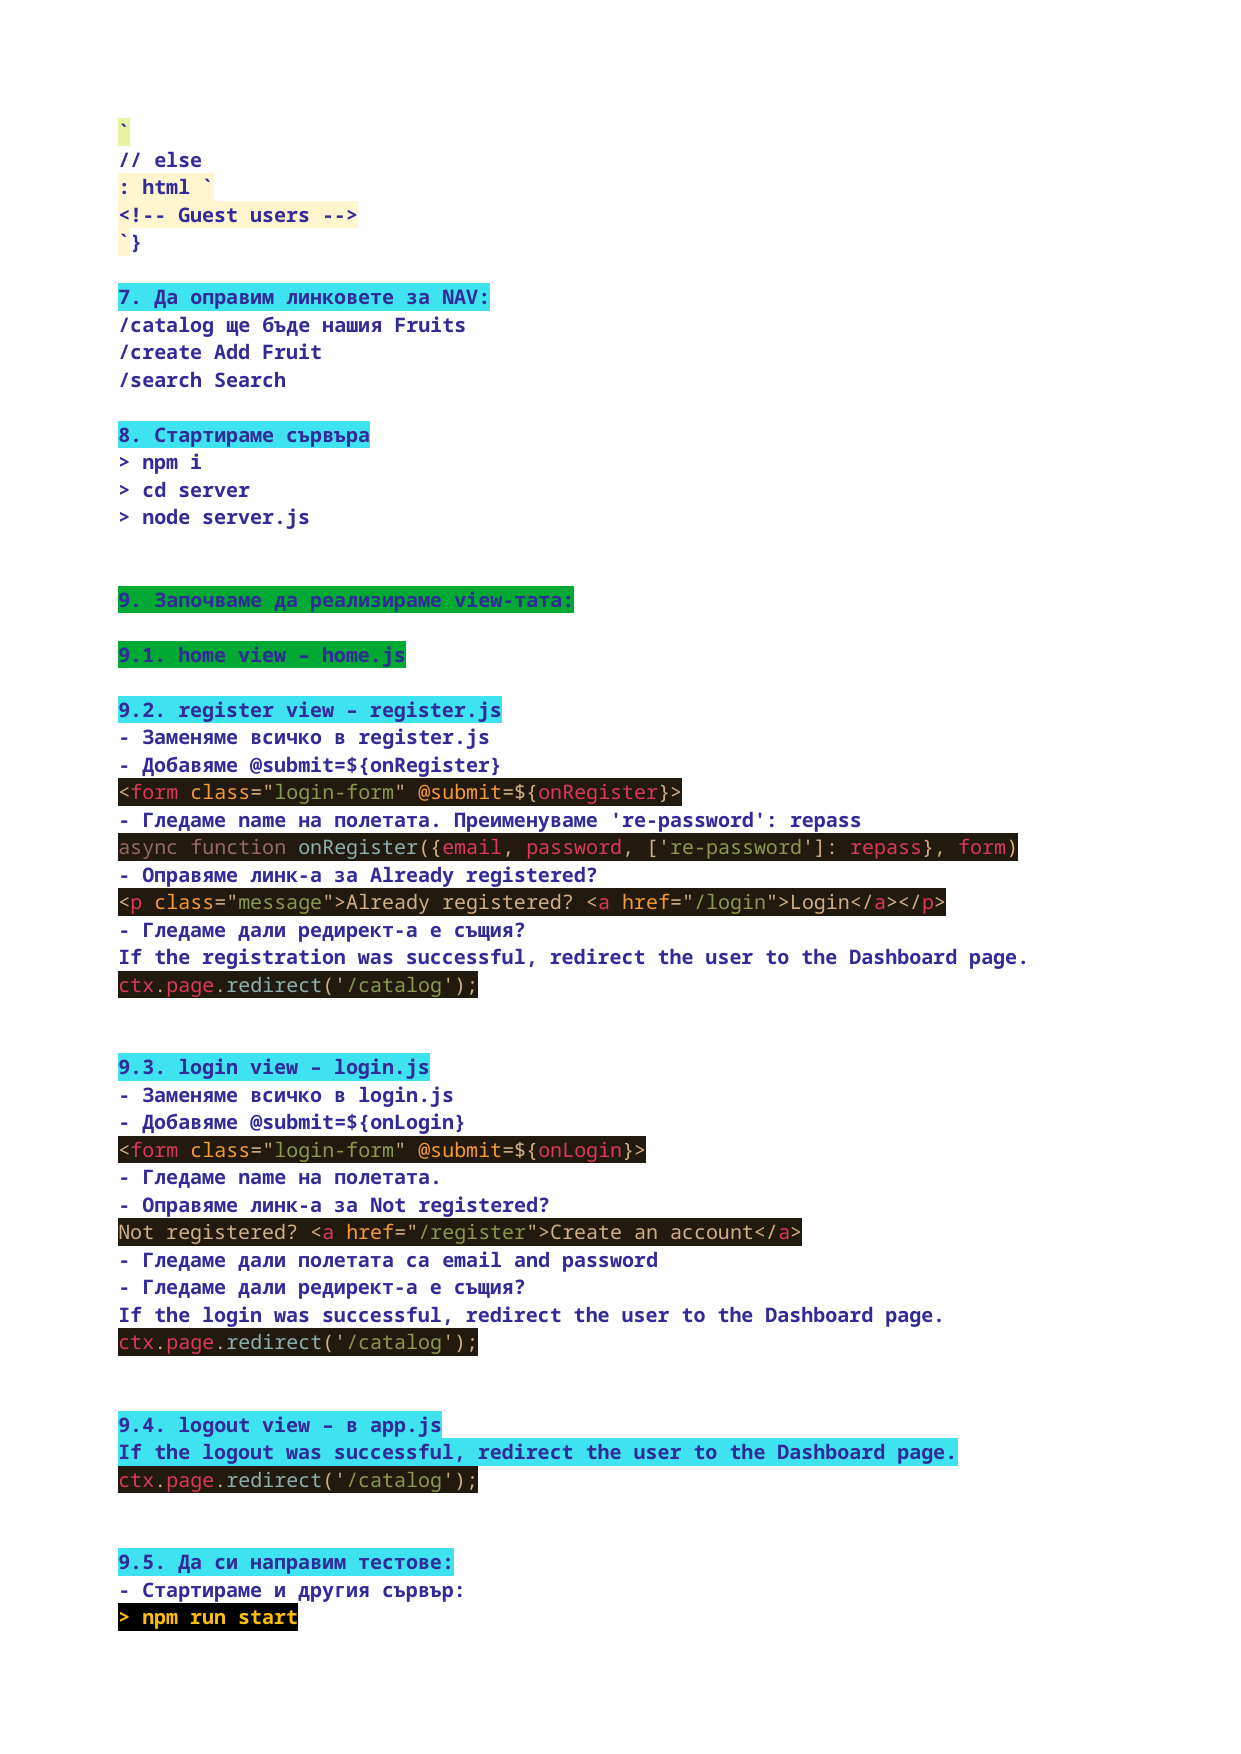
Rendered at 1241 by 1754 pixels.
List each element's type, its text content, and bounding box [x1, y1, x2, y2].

text - Заменяме всичко в login.js [118, 1081, 1122, 1108]
text 9.5. Да си направим тестове: [118, 1548, 1122, 1576]
text /create Add Fruit [118, 338, 1122, 366]
text > cd server > node server.js [118, 476, 1122, 531]
text - Гледаме name на полетата. Преименуваме 're-password': repass [118, 806, 1122, 833]
text - Добавяме @submit=${onRegister} [118, 751, 1122, 778]
text - Стартираме и другия сървър: > npm run start [118, 1576, 1122, 1631]
text /search Search [118, 366, 1122, 393]
text - Заменяме всичко в register.js [118, 723, 1122, 751]
text - Гледаме дали редирект-а е същия? If the registration was successful, redirect the user to the Dashboard page. [118, 916, 1122, 971]
text - Оправяме линк-а за Not registered? [118, 1191, 1122, 1218]
text 9. Започваме да реализираме view-тата: [118, 586, 1122, 613]
text 9.1. home view – home.js [118, 641, 1122, 668]
text - Гледаме name на полетата. [118, 1163, 1122, 1191]
text Not registered? <a href="/register">Create an account</a> [118, 1218, 1122, 1246]
text 8. Стартираме сървъра [118, 421, 1122, 448]
text ctx.page.redirect('/catalog'); [118, 1466, 1122, 1493]
text // else [118, 146, 1122, 173]
text - Оправяме линк-а за Already registered? [118, 861, 1122, 888]
text ctx.page.redirect('/catalog'); [118, 1328, 1122, 1356]
text ctx.page.redirect('/catalog'); [118, 971, 1122, 998]
text 7. Да оправим линковете за NAV: [118, 283, 1122, 311]
text 9.4. logout view – в app.js If the logout was successful, redirect the user to the Dashboard page. [118, 1411, 1122, 1466]
text 9.2. register view – register.js [118, 696, 1122, 723]
text <form class="login-form" @submit=${onRegister}> [118, 778, 1122, 806]
text ` [118, 118, 1122, 146]
text - Гледаме дали редирект-а е същия? If the login was successful, redirect the user to the Dashboard page. [118, 1273, 1122, 1328]
text > npm i [118, 448, 1122, 476]
text `} [118, 228, 1122, 256]
text - Гледаме дали полетата са email and password [118, 1246, 1122, 1273]
text - Добавяме @submit=${onLogin} [118, 1108, 1122, 1136]
text /catalog ще бъде нашия Fruits [118, 311, 1122, 338]
text : html ` [118, 173, 1122, 201]
text 9.3. login view – login.js [118, 1053, 1122, 1081]
text <!-- Guest users --> [118, 201, 1122, 228]
text <form class="login-form" @submit=${onLogin}> [118, 1136, 1122, 1163]
text <p class="message">Already registered? <a href="/login">Login</a></p> [118, 888, 1122, 916]
text async function onRegister({email, password, ['re-password']: repass}, form) [118, 833, 1122, 861]
